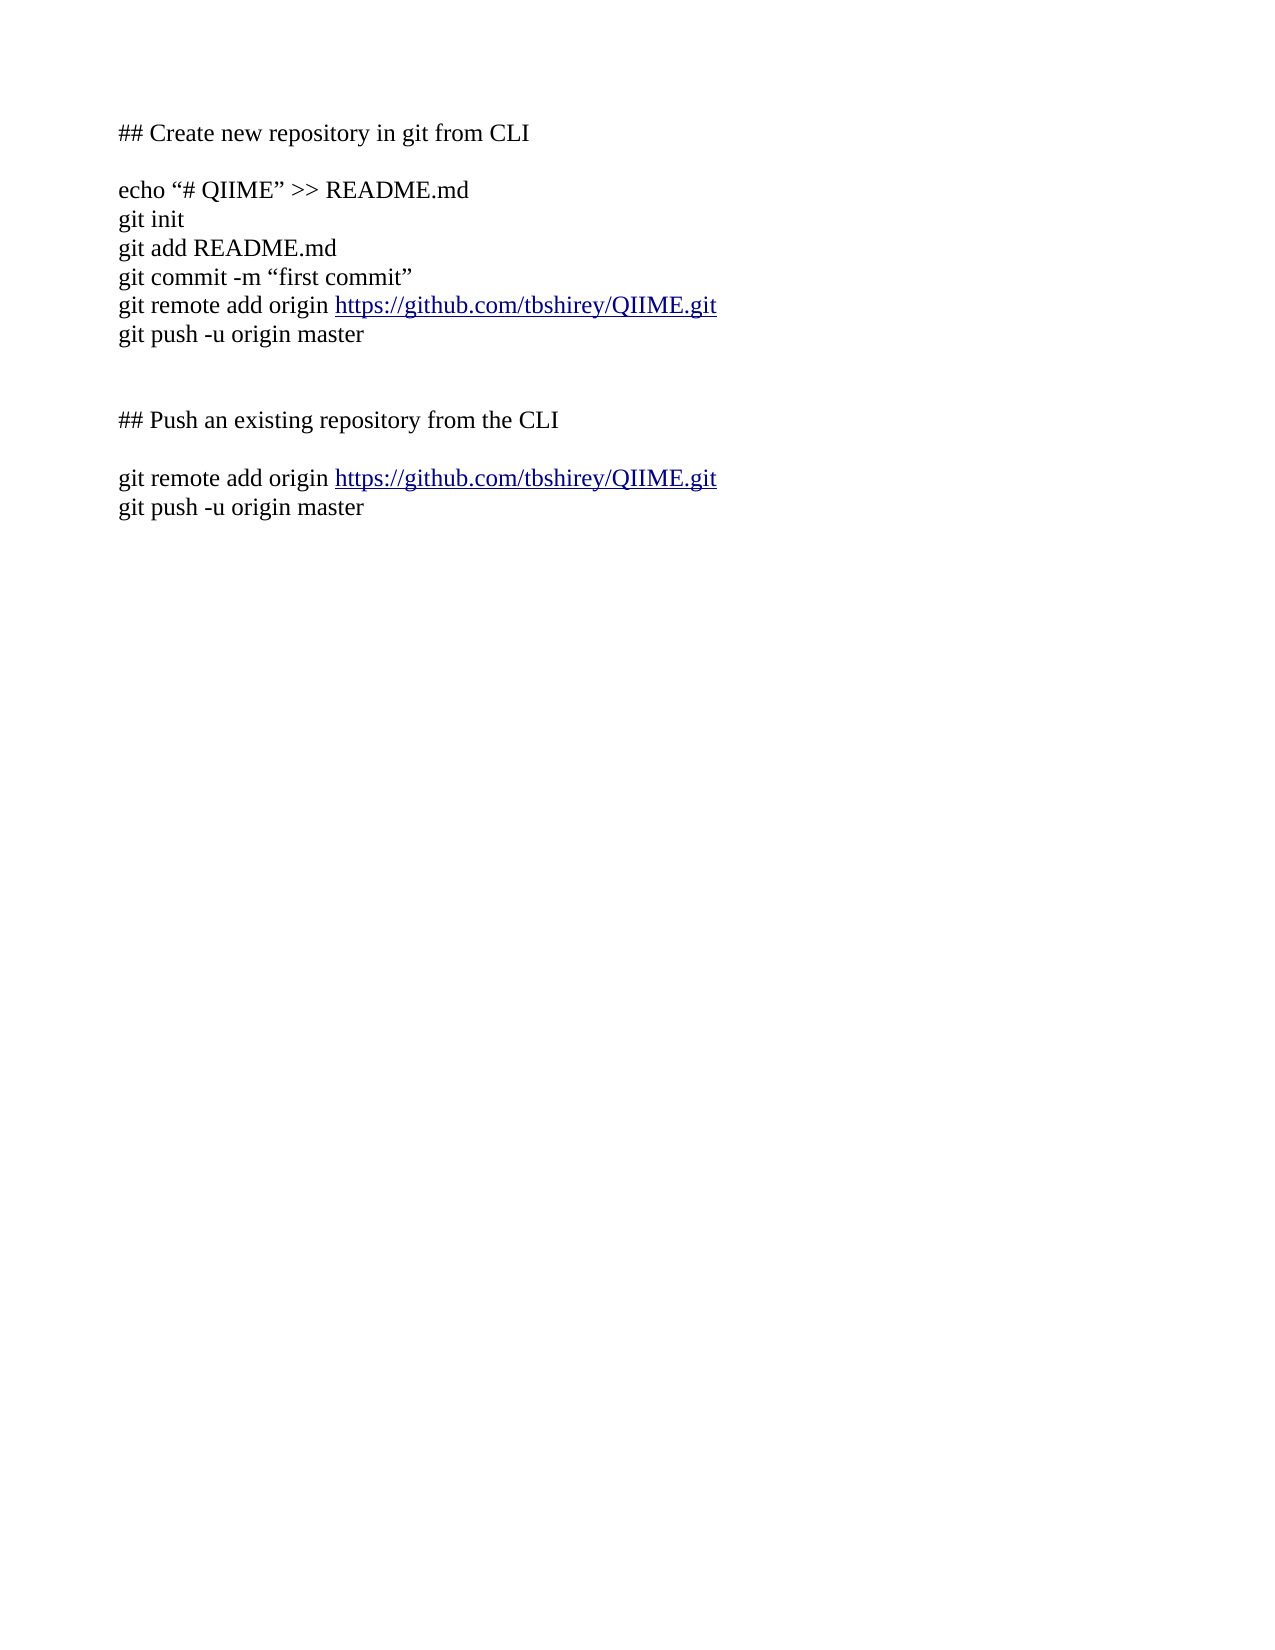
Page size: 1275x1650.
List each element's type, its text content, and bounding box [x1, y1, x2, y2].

text git remote add origin https://github.com/tbshirey/QIIME.git [118, 291, 1157, 319]
text ## Create new repository in git from CLI [118, 118, 1157, 147]
text git init [118, 204, 1157, 233]
text git commit -m “first commit” [118, 262, 1157, 291]
text echo “# QIIME” >> README.md [118, 176, 1157, 204]
text git push -u origin master [118, 319, 1157, 348]
text ## Push an existing repository from the CLI [118, 406, 1157, 434]
text git remote add origin https://github.com/tbshirey/QIIME.git [118, 463, 1157, 492]
text git add README.md [118, 233, 1157, 262]
text git push -u origin master [118, 492, 1157, 521]
